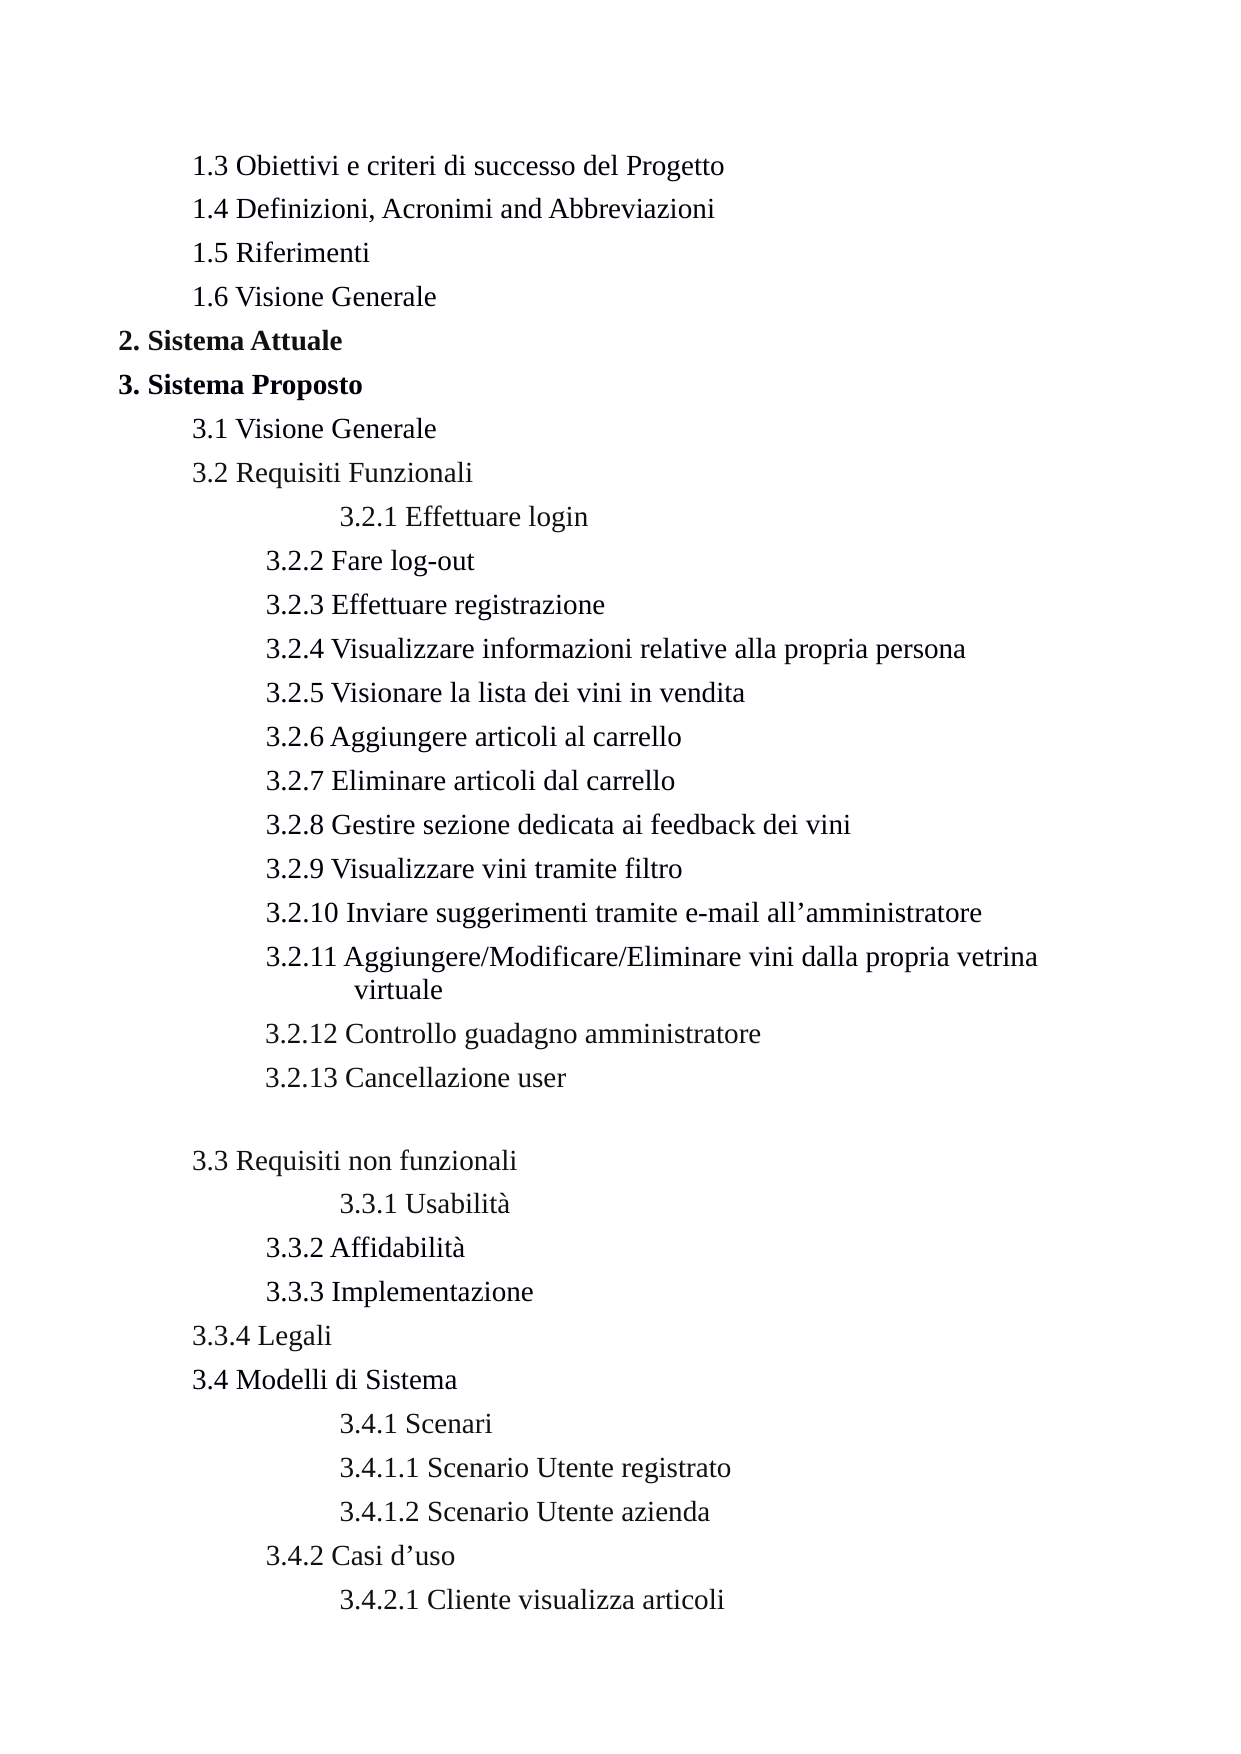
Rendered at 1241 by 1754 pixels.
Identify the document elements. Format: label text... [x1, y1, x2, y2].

text 1.6 Visione Generale [118, 279, 1122, 313]
text 3.2.2 Fare log-out [118, 543, 1122, 577]
text 3.2.13 Cancellazione user [118, 1060, 1122, 1094]
text 3.3.3 Implementazione [118, 1274, 1122, 1308]
text 3.4.1.1 Scenario Utente registrato [118, 1450, 1122, 1484]
text 3.2.11 Aggiungere/Modificare/Eliminare vini dalla propria vetrina virtuale [118, 939, 1122, 1006]
text 3.2.1 Effettuare login [118, 499, 1122, 533]
text 3.3.1 Usabilità [118, 1187, 1122, 1220]
text 3.3.2 Affidabilità [118, 1231, 1122, 1264]
text 3.2.7 Eliminare articoli dal carrello [118, 763, 1122, 797]
text 3.2.6 Aggiungere articoli al carrello [118, 719, 1122, 753]
text 3.2.9 Visualizzare vini tramite filtro [118, 851, 1122, 884]
text 3.4.1.2 Scenario Utente azienda [118, 1494, 1122, 1528]
text 3.2.5 Visionare la lista dei vini in vendita [118, 675, 1122, 709]
text 3.2 Requisiti Funzionali [118, 455, 1122, 489]
text 3.4 Modelli di Sistema [118, 1362, 1122, 1396]
text 3.2.8 Gestire sezione dedicata ai feedback dei vini [118, 807, 1122, 841]
text 3.2.4 Visualizzare informazioni relative alla propria persona [118, 631, 1122, 665]
text 3.1 Visione Generale [118, 411, 1122, 445]
text 3.4.1 Scenari [118, 1406, 1122, 1440]
text 3.4.2 Casi d’uso [118, 1538, 1122, 1572]
text 3.2.12 Controllo guadagno amministratore [118, 1016, 1122, 1050]
text 3. Sistema Proposto [118, 367, 1122, 401]
text 1.3 Obiettivi e criteri di successo del Progetto [118, 148, 1122, 181]
text 3.4.2.1 Cliente visualizza articoli [118, 1582, 1122, 1616]
text 1.4 Definizioni, Acronimi and Abbreviazioni [118, 192, 1122, 225]
text 3.3 Requisiti non funzionali [118, 1143, 1122, 1176]
text 3.3.4 Legali [118, 1318, 1122, 1352]
text 3.2.3 Effettuare registrazione [118, 587, 1122, 621]
text 1.5 Riferimenti [118, 236, 1122, 269]
text 3.2.10 Inviare suggerimenti tramite e-mail all’amministratore [118, 895, 1122, 928]
text 2. Sistema Attuale [118, 323, 1122, 357]
